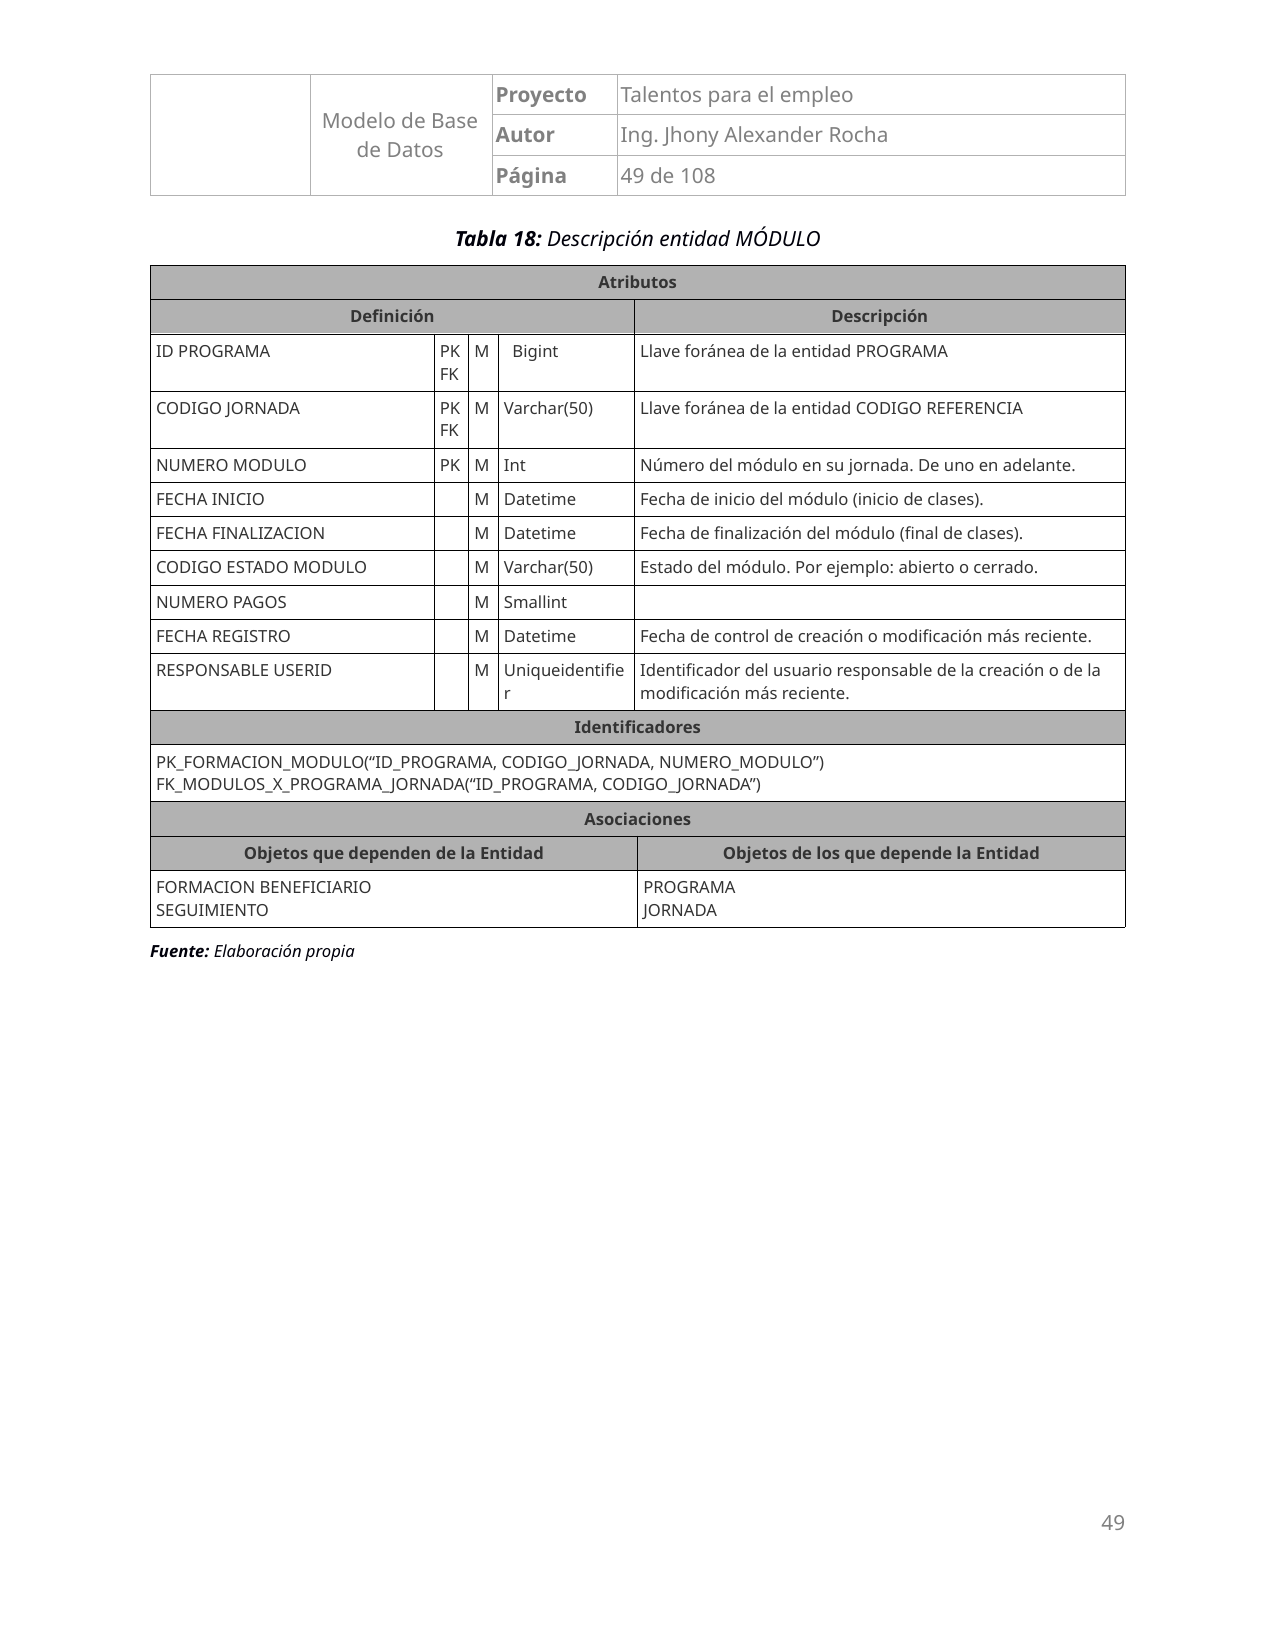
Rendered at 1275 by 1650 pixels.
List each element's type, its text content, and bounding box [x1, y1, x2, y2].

table_cell M [469, 586, 498, 619]
table_cell Smallint [499, 586, 634, 619]
table_cell [635, 586, 1125, 619]
table_cell NUMERO MODULO [151, 449, 434, 482]
table_cell FECHA FINALIZACION [151, 517, 434, 550]
table_cell FORMACION BENEFICIARIO SEGUIMIENTO [151, 871, 637, 927]
table_cell Bigint [499, 335, 634, 391]
table_cell RESPONSABLE USERID [151, 654, 434, 710]
table_cell Definición [151, 300, 634, 333]
table_cell Varchar(50) [499, 551, 634, 584]
table_cell M [469, 449, 498, 482]
table_cell PROGRAMA JORNADA [638, 871, 1125, 927]
table_cell NUMERO PAGOS [151, 586, 434, 619]
table_cell M [469, 335, 498, 391]
table_cell PKFK [435, 392, 468, 447]
table_cell PK FK [435, 335, 468, 391]
table_cell Fecha de control de creación o modificación más reciente. [635, 620, 1125, 653]
text Fuente: Elaboración propia [150, 939, 1125, 962]
table_cell Datetime [499, 483, 634, 516]
table_cell Número del módulo en su jornada. De uno en adelante. [635, 449, 1125, 482]
table_cell Identificadores [151, 711, 1125, 744]
table_cell M [469, 483, 498, 516]
text Tabla 18: Descripción entidad MÓDULO [150, 224, 1125, 252]
table_cell ID PROGRAMA [151, 335, 434, 391]
table_cell Identificador del usuario responsable de la creación o de la modificación más reciente. [635, 654, 1125, 710]
table_cell Estado del módulo. Por ejemplo: abierto o cerrado. [635, 551, 1125, 584]
table_cell [435, 620, 468, 653]
table_cell Asociaciones [151, 802, 1125, 836]
table_cell Objetos de los que depende la Entidad [638, 837, 1125, 870]
table_cell M [469, 654, 498, 710]
table_cell Descripción [635, 300, 1125, 333]
table_cell Fecha de finalización del módulo (final de clases). [635, 517, 1125, 550]
table_cell Llave foránea de la entidad CODIGO REFERENCIA [635, 392, 1125, 447]
table_cell Uniqueidentifier [499, 654, 634, 710]
table_cell M [469, 620, 498, 653]
table_header Atributos [151, 266, 1125, 299]
table_cell [435, 551, 468, 584]
table_cell Llave foránea de la entidad PROGRAMA [635, 335, 1125, 391]
table_cell [435, 483, 468, 516]
table_cell FECHA INICIO [151, 483, 434, 516]
table_cell PK [435, 449, 468, 482]
table_cell [435, 586, 468, 619]
table_cell Varchar(50) [499, 392, 634, 447]
table_cell Fecha de inicio del módulo (inicio de clases). [635, 483, 1125, 516]
table_cell Datetime [499, 620, 634, 653]
table_cell CODIGO ESTADO MODULO [151, 551, 434, 584]
table_cell FECHA REGISTRO [151, 620, 434, 653]
table_cell M [469, 517, 498, 550]
table_cell Datetime [499, 517, 634, 550]
table_cell Objetos que dependen de la Entidad [151, 837, 637, 870]
table_cell Int [499, 449, 634, 482]
table_cell [435, 654, 468, 710]
table_cell M [469, 551, 498, 584]
table_cell CODIGO JORNADA [151, 392, 434, 447]
table_cell [435, 517, 468, 550]
table_cell PK_FORMACION_MODULO(“ID_PROGRAMA, CODIGO_JORNADA, NUMERO_MODULO”) FK_MODULOS_X_PROGRAMA_JORNADA(“ID_PROGRAMA, CODIGO_JORNADA”) [151, 745, 1125, 801]
table_cell M [469, 392, 498, 447]
